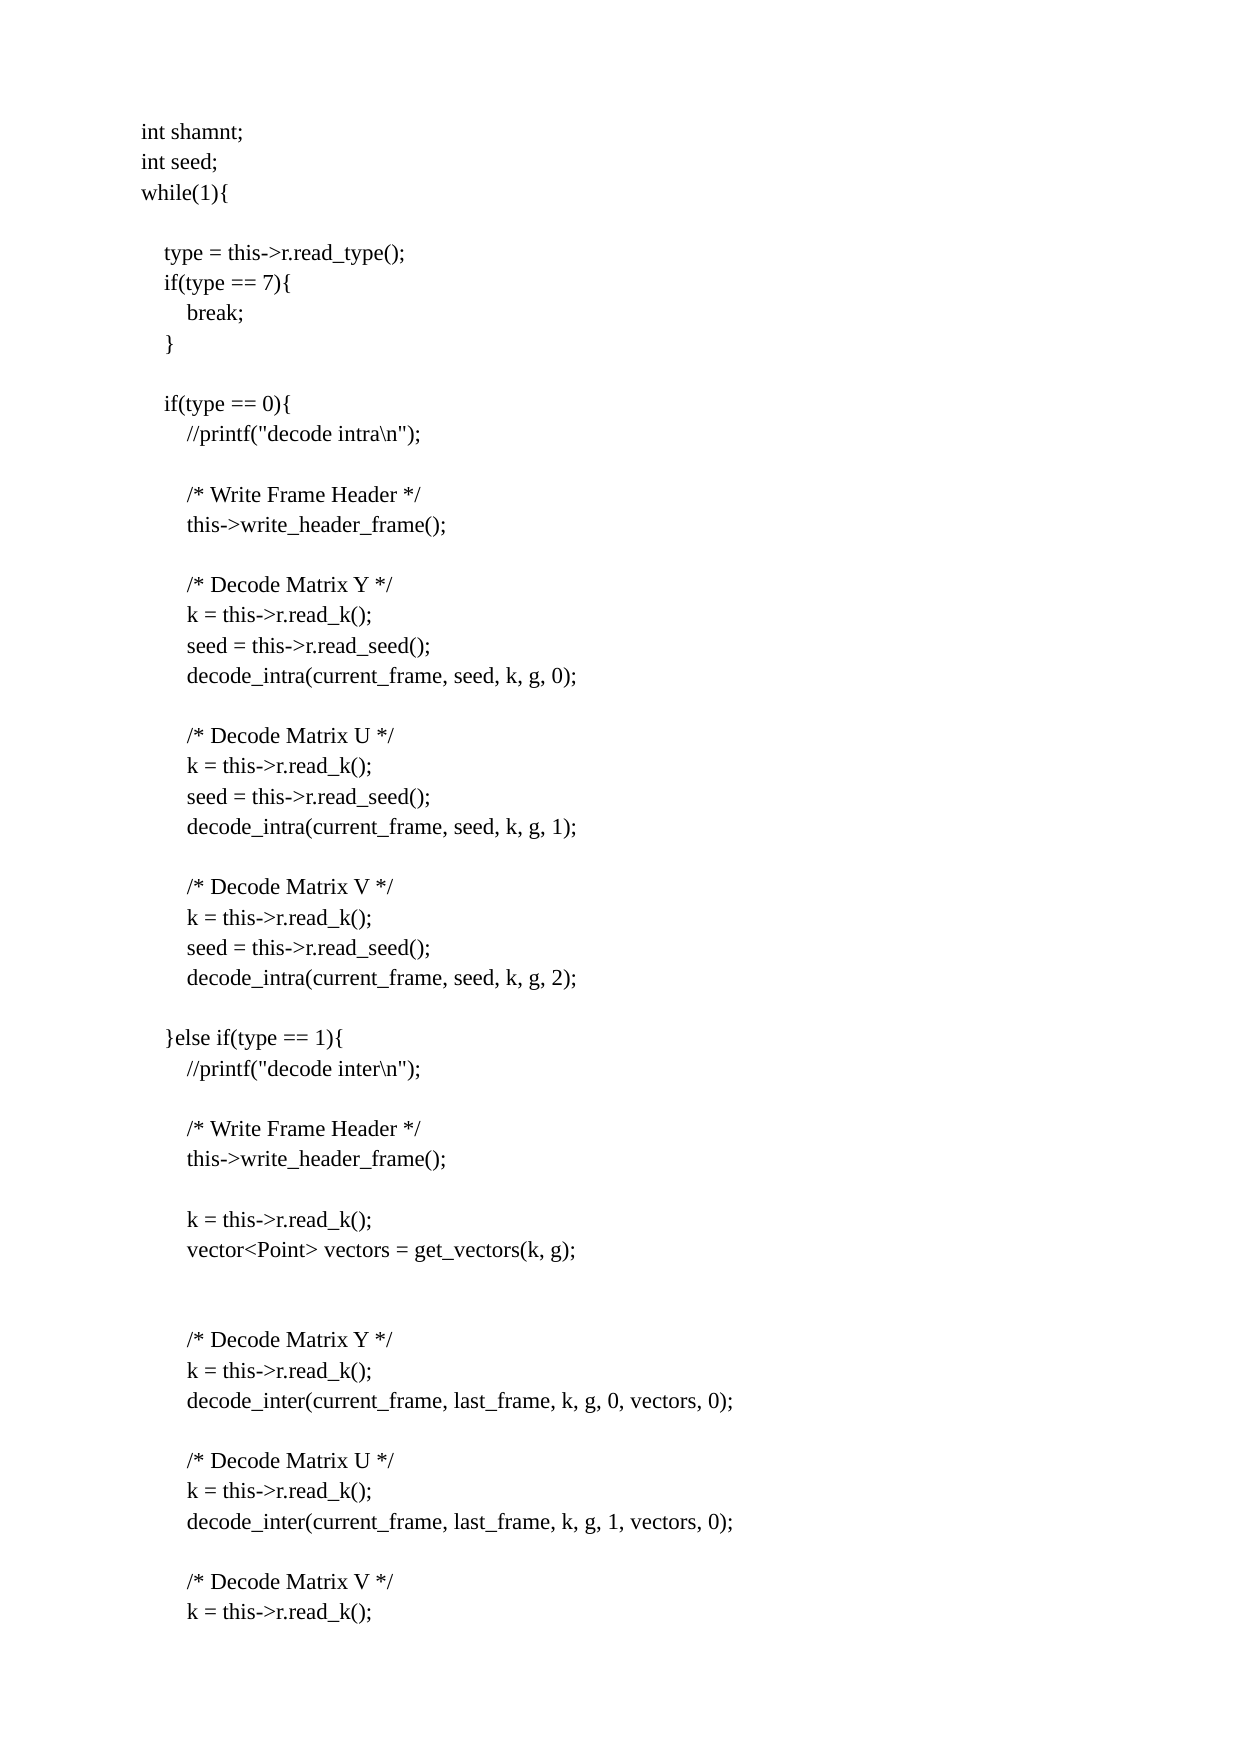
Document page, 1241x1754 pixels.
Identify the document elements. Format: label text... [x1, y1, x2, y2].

text break; [118, 299, 1122, 326]
text this->write_header_frame(); [118, 511, 1122, 537]
text type = this->r.read_type(); [118, 239, 1122, 265]
text decode_intra(current_frame, seed, k, g, 1); [118, 813, 1122, 839]
text int shamnt; [118, 118, 1122, 144]
text /* Decode Matrix V */ [118, 1568, 1122, 1594]
text seed = this->r.read_seed(); [118, 783, 1122, 809]
text } [118, 329, 1122, 356]
text vector<Point> vectors = get_vectors(k, g); [118, 1236, 1122, 1262]
text //printf("decode inter\n"); [118, 1054, 1122, 1081]
text /* Write Frame Header */ [118, 481, 1122, 507]
text if(type == 7){ [118, 269, 1122, 296]
text k = this->r.read_k(); [118, 752, 1122, 779]
text decode_inter(current_frame, last_frame, k, g, 0, vectors, 0); [118, 1387, 1122, 1413]
text this->write_header_frame(); [118, 1145, 1122, 1172]
text k = this->r.read_k(); [118, 1206, 1122, 1232]
text /* Decode Matrix Y */ [118, 571, 1122, 598]
text k = this->r.read_k(); [118, 1477, 1122, 1504]
text /* Decode Matrix U */ [118, 722, 1122, 749]
text seed = this->r.read_seed(); [118, 632, 1122, 658]
text decode_intra(current_frame, seed, k, g, 2); [118, 964, 1122, 990]
text int seed; [118, 148, 1122, 175]
text if(type == 0){ [118, 390, 1122, 416]
text decode_inter(current_frame, last_frame, k, g, 1, vectors, 0); [118, 1508, 1122, 1534]
text seed = this->r.read_seed(); [118, 934, 1122, 960]
text //printf("decode intra\n"); [118, 420, 1122, 447]
text k = this->r.read_k(); [118, 903, 1122, 930]
text decode_intra(current_frame, seed, k, g, 0); [118, 662, 1122, 688]
text k = this->r.read_k(); [118, 601, 1122, 628]
text /* Decode Matrix U */ [118, 1447, 1122, 1474]
text /* Write Frame Header */ [118, 1115, 1122, 1141]
text /* Decode Matrix V */ [118, 873, 1122, 900]
text /* Decode Matrix Y */ [118, 1326, 1122, 1353]
text while(1){ [118, 178, 1122, 205]
text }else if(type == 1){ [118, 1024, 1122, 1051]
text k = this->r.read_k(); [118, 1357, 1122, 1383]
text k = this->r.read_k(); [118, 1598, 1122, 1625]
